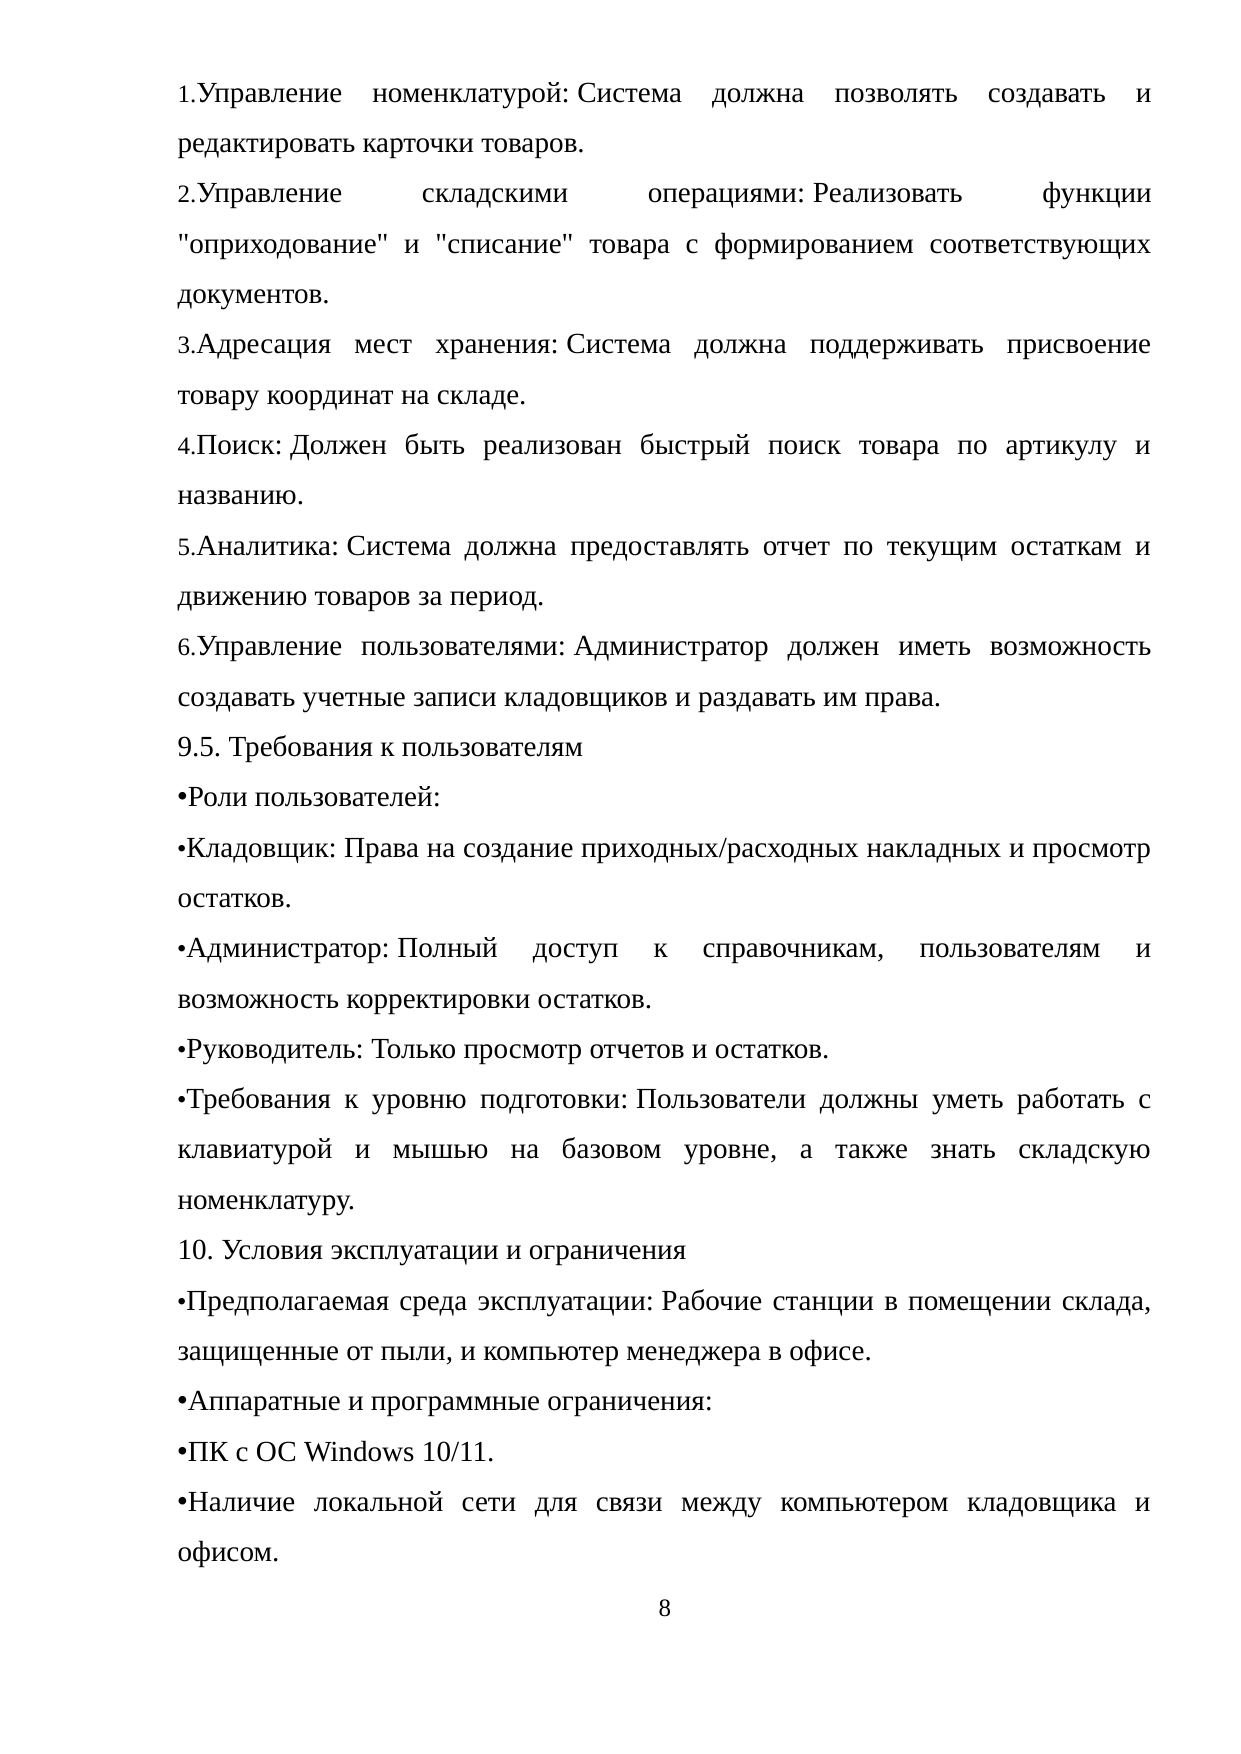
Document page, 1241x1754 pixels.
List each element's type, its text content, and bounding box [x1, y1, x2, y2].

list Кладовщик: Права на создание приходных/расходных накладных и просмотр остатков. [177, 830, 1152, 914]
list Роли пользователей: [177, 779, 1152, 813]
list Управление складскими операциями: Реализовать функции "оприходование" и "списание" товара с формированием соответствующих документов. [177, 176, 1152, 310]
text 9.5. Требования к пользователям [177, 729, 1152, 763]
list Руководитель: Только просмотр отчетов и остатков. [177, 1031, 1152, 1064]
list Аппаратные и программные ограничения: [177, 1383, 1152, 1417]
list Предполагаемая среда эксплуатации: Рабочие станции в помещении склада, защищенные от пыли, и компьютер менеджера в офисе. [177, 1283, 1152, 1366]
list Управление номенклатурой: Система должна позволять создавать и редактировать карточки товаров. [177, 75, 1152, 159]
list Аналитика: Система должна предоставлять отчет по текущим остаткам и движению товаров за период. [177, 528, 1152, 612]
list Поиск: Должен быть реализован быстрый поиск товара по артикулу и названию. [177, 427, 1152, 511]
list Наличие локальной сети для связи между компьютером кладовщика и офисом. [177, 1484, 1152, 1568]
list Управление пользователями: Администратор должен иметь возможность создавать учетные записи кладовщиков и раздавать им права. [177, 628, 1152, 712]
list Требования к уровню подготовки: Пользователи должны уметь работать с клавиатурой и мышью на базовом уровне, а также знать складскую номенклатуру. [177, 1081, 1152, 1216]
list ПК с ОС Windows 10/11. [177, 1434, 1152, 1467]
text 10. Условия эксплуатации и ограничения [177, 1232, 1152, 1266]
list Администратор: Полный доступ к справочникам, пользователям и возможность корректировки остатков. [177, 930, 1152, 1014]
list Адресация мест хранения: Система должна поддерживать присвоение товару координат на складе. [177, 327, 1152, 410]
